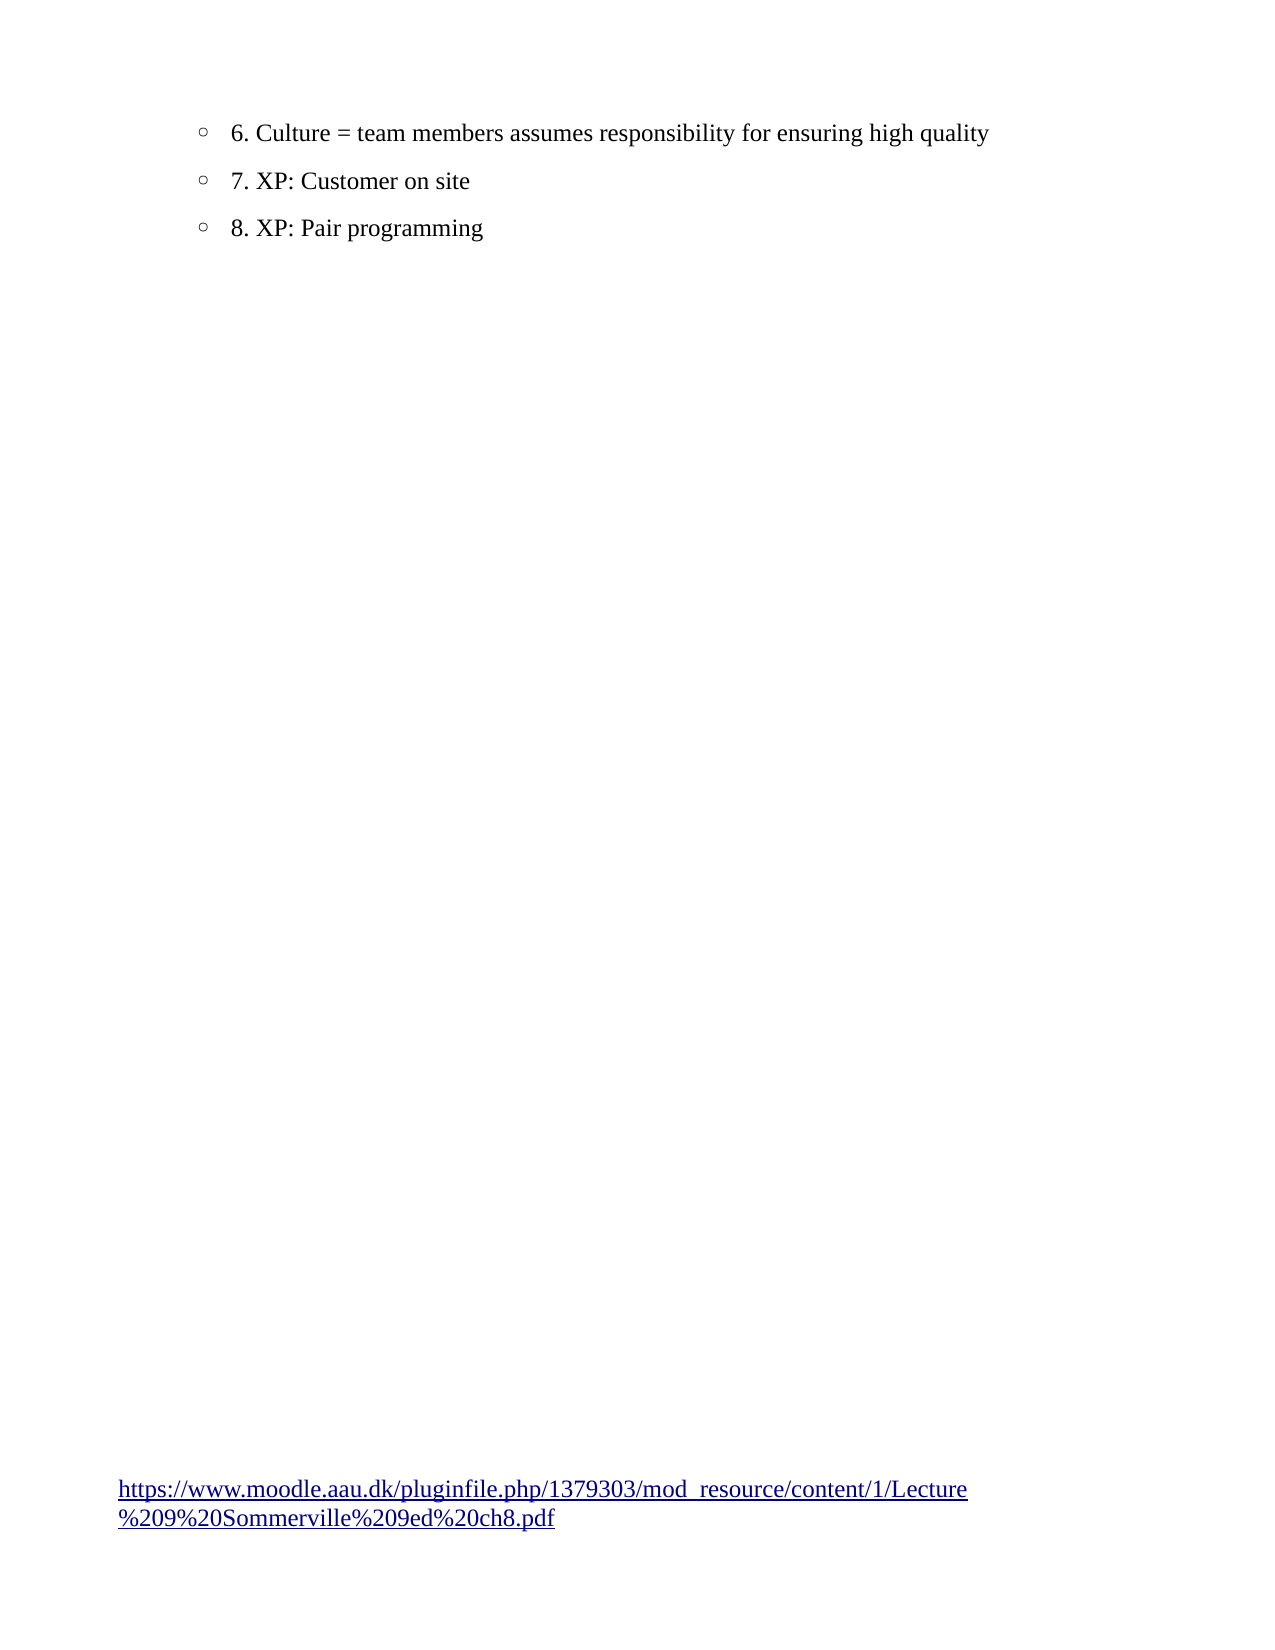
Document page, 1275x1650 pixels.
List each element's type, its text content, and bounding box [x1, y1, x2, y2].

list 7. XP: Customer on site [193, 166, 1157, 194]
list 6. Culture = team members assumes responsibility for ensuring high quality [193, 118, 1157, 147]
list 8. XP: Pair programming [193, 213, 1157, 242]
